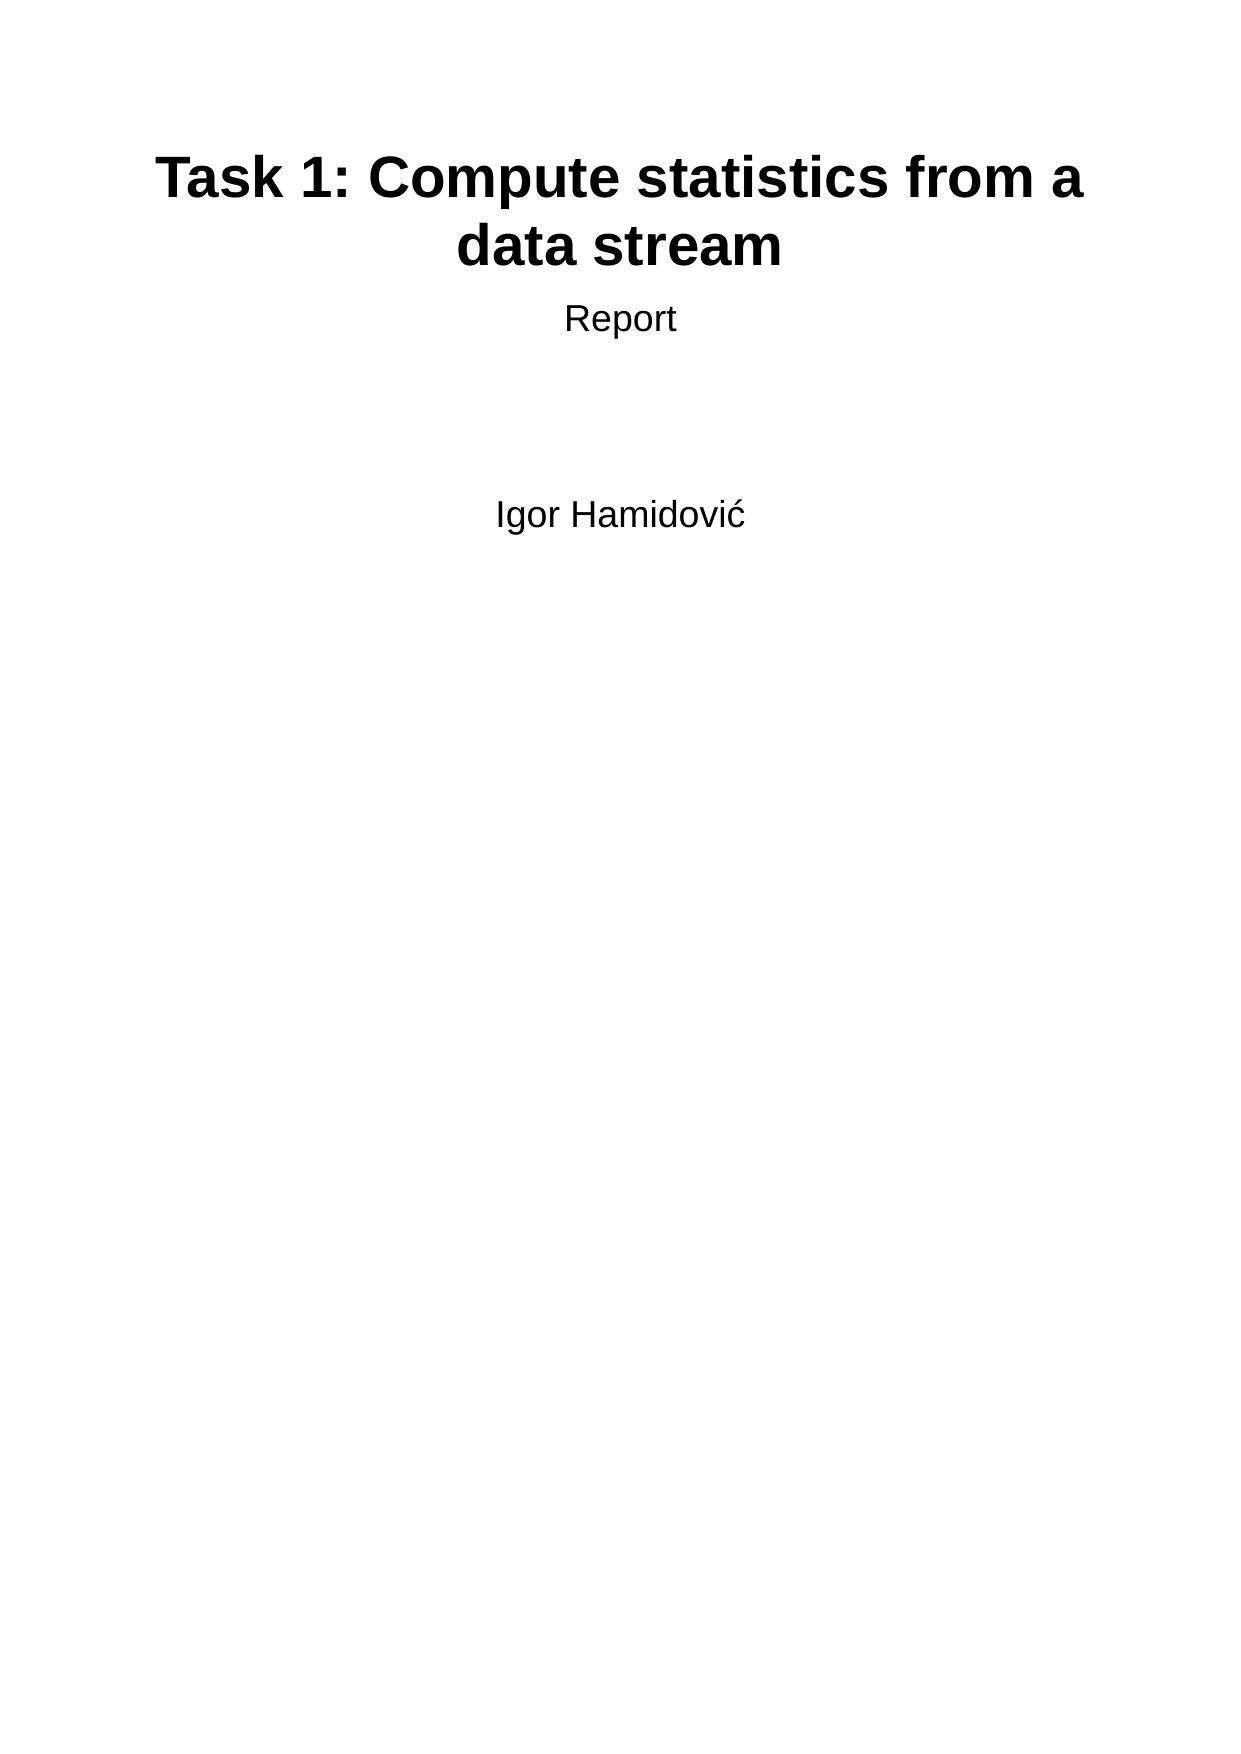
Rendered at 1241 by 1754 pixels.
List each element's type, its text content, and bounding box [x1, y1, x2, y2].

subtitle Igor Hamidović [118, 492, 1122, 535]
title Task 1: Compute statistics from a data stream [118, 143, 1122, 277]
subtitle Report [118, 296, 1122, 339]
